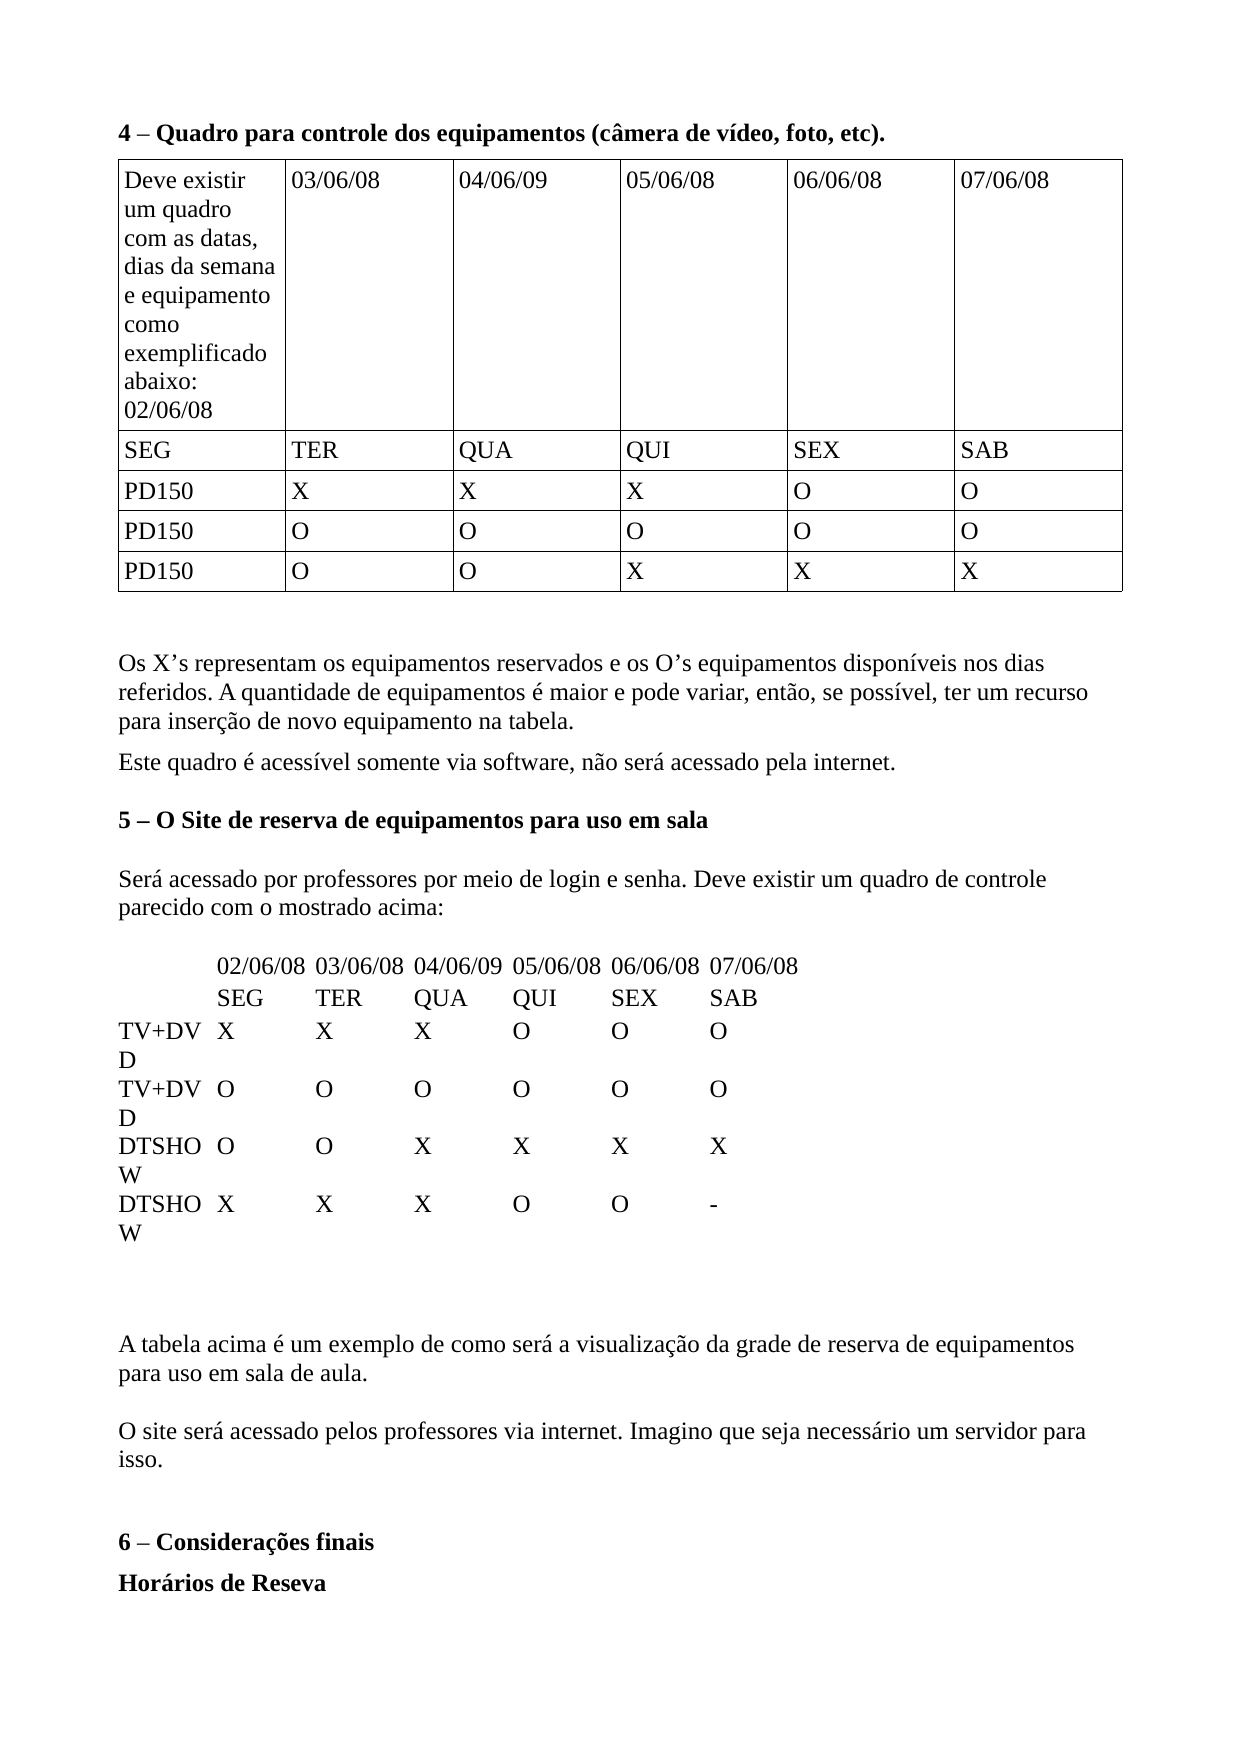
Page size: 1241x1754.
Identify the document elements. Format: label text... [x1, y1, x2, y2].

table_header 03/06/08 [315, 951, 414, 983]
table_cell PD150 [119, 511, 285, 551]
table_cell QUA [414, 984, 512, 1016]
table_cell O [955, 511, 1122, 551]
table_cell TV+DVD [118, 1074, 217, 1131]
table_cell X [315, 1016, 414, 1074]
table_header 06/06/08 [611, 951, 709, 983]
table_cell QUI [621, 431, 787, 470]
table_cell SEG [119, 431, 285, 470]
table_cell O [611, 1189, 709, 1246]
table_cell X [286, 471, 453, 510]
table_header Deve existir um quadro com as datas, dias da semana e equipamento como exemplificado abaixo: 02/06/08 [119, 160, 285, 430]
table_cell O [709, 1016, 951, 1074]
table_cell O [611, 1016, 709, 1074]
table_header 06/06/08 [788, 160, 954, 430]
table_cell X [217, 1016, 315, 1074]
table_header 04/06/09 [414, 951, 512, 983]
table_cell SAB [709, 984, 951, 1016]
table_header 07/06/08 [709, 951, 951, 983]
table_cell TER [315, 984, 414, 1016]
table_cell TER [286, 431, 453, 470]
table_cell X [217, 1189, 315, 1246]
table_cell DTSHOW [118, 1131, 217, 1189]
table_cell O [286, 511, 453, 551]
text A tabela acima é um exemplo de como será a visualização da grade de reserva de equipamentos para uso em sala de aula. [118, 1329, 1122, 1386]
table_cell O [788, 471, 954, 510]
table_cell X [414, 1131, 512, 1189]
table_cell X [621, 471, 787, 510]
table_cell X [454, 471, 620, 510]
table_cell TV+DVD [118, 1016, 217, 1074]
table_cell O [454, 511, 620, 551]
text Será acessado por professores por meio de login e senha. Deve existir um quadro de controle parecido com o mostrado acima: [118, 864, 1122, 921]
table_header 03/06/08 [286, 160, 453, 430]
table_cell - [709, 1189, 951, 1246]
table_cell SEG [217, 984, 315, 1016]
table_header 02/06/08 [217, 951, 315, 983]
table_cell QUA [454, 431, 620, 470]
table_header [118, 951, 217, 983]
table_cell O [315, 1131, 414, 1189]
text 6 – Considerações finais [118, 1527, 1122, 1556]
text 5 – O Site de reserva de equipamentos para uso em sala [118, 806, 1122, 834]
table_cell O [621, 511, 787, 551]
table_cell SEX [611, 984, 709, 1016]
table_cell X [414, 1189, 512, 1246]
table_cell QUI [512, 984, 611, 1016]
table_cell O [217, 1131, 315, 1189]
table_header 04/06/09 [454, 160, 620, 430]
table_cell O [955, 471, 1122, 510]
table_cell PD150 [119, 471, 285, 510]
table_cell O [788, 511, 954, 551]
table_cell X [414, 1016, 512, 1074]
table_cell O [611, 1074, 709, 1131]
table_header 05/06/08 [621, 160, 787, 430]
table_cell DTSHOW [118, 1189, 217, 1246]
text Os X’s representam os equipamentos reservados e os O’s equipamentos disponíveis nos dias referidos. A quantidade de equipamentos é maior e pode variar, então, se possível, ter um recurso para inserção de novo equipamento na tabela. [118, 648, 1122, 735]
table_cell X [512, 1131, 611, 1189]
table_cell O [512, 1189, 611, 1246]
table_cell O [709, 1074, 951, 1131]
table_cell O [512, 1016, 611, 1074]
table_cell X [955, 552, 1122, 591]
table_cell O [512, 1074, 611, 1131]
table_cell [118, 984, 217, 1016]
text Horários de Reseva [118, 1568, 1122, 1597]
table_cell O [286, 552, 453, 591]
table_cell PD150 [119, 552, 285, 591]
table_cell X [315, 1189, 414, 1246]
table_cell X [621, 552, 787, 591]
text 4 – Quadro para controle dos equipamentos (câmera de vídeo, foto, etc). [118, 118, 1122, 147]
table_cell X [709, 1131, 951, 1189]
table_cell O [414, 1074, 512, 1131]
table_header 07/06/08 [955, 160, 1122, 430]
table_header 05/06/08 [512, 951, 611, 983]
table_cell X [611, 1131, 709, 1189]
text O site será acessado pelos professores via internet. Imagino que seja necessário um servidor para isso. [118, 1416, 1122, 1473]
table_cell O [315, 1074, 414, 1131]
table_cell O [217, 1074, 315, 1131]
table_cell O [454, 552, 620, 591]
table_cell X [788, 552, 954, 591]
text Este quadro é acessível somente via software, não será acessado pela internet. [118, 747, 1122, 776]
table_cell SAB [955, 431, 1122, 470]
table_cell SEX [788, 431, 954, 470]
